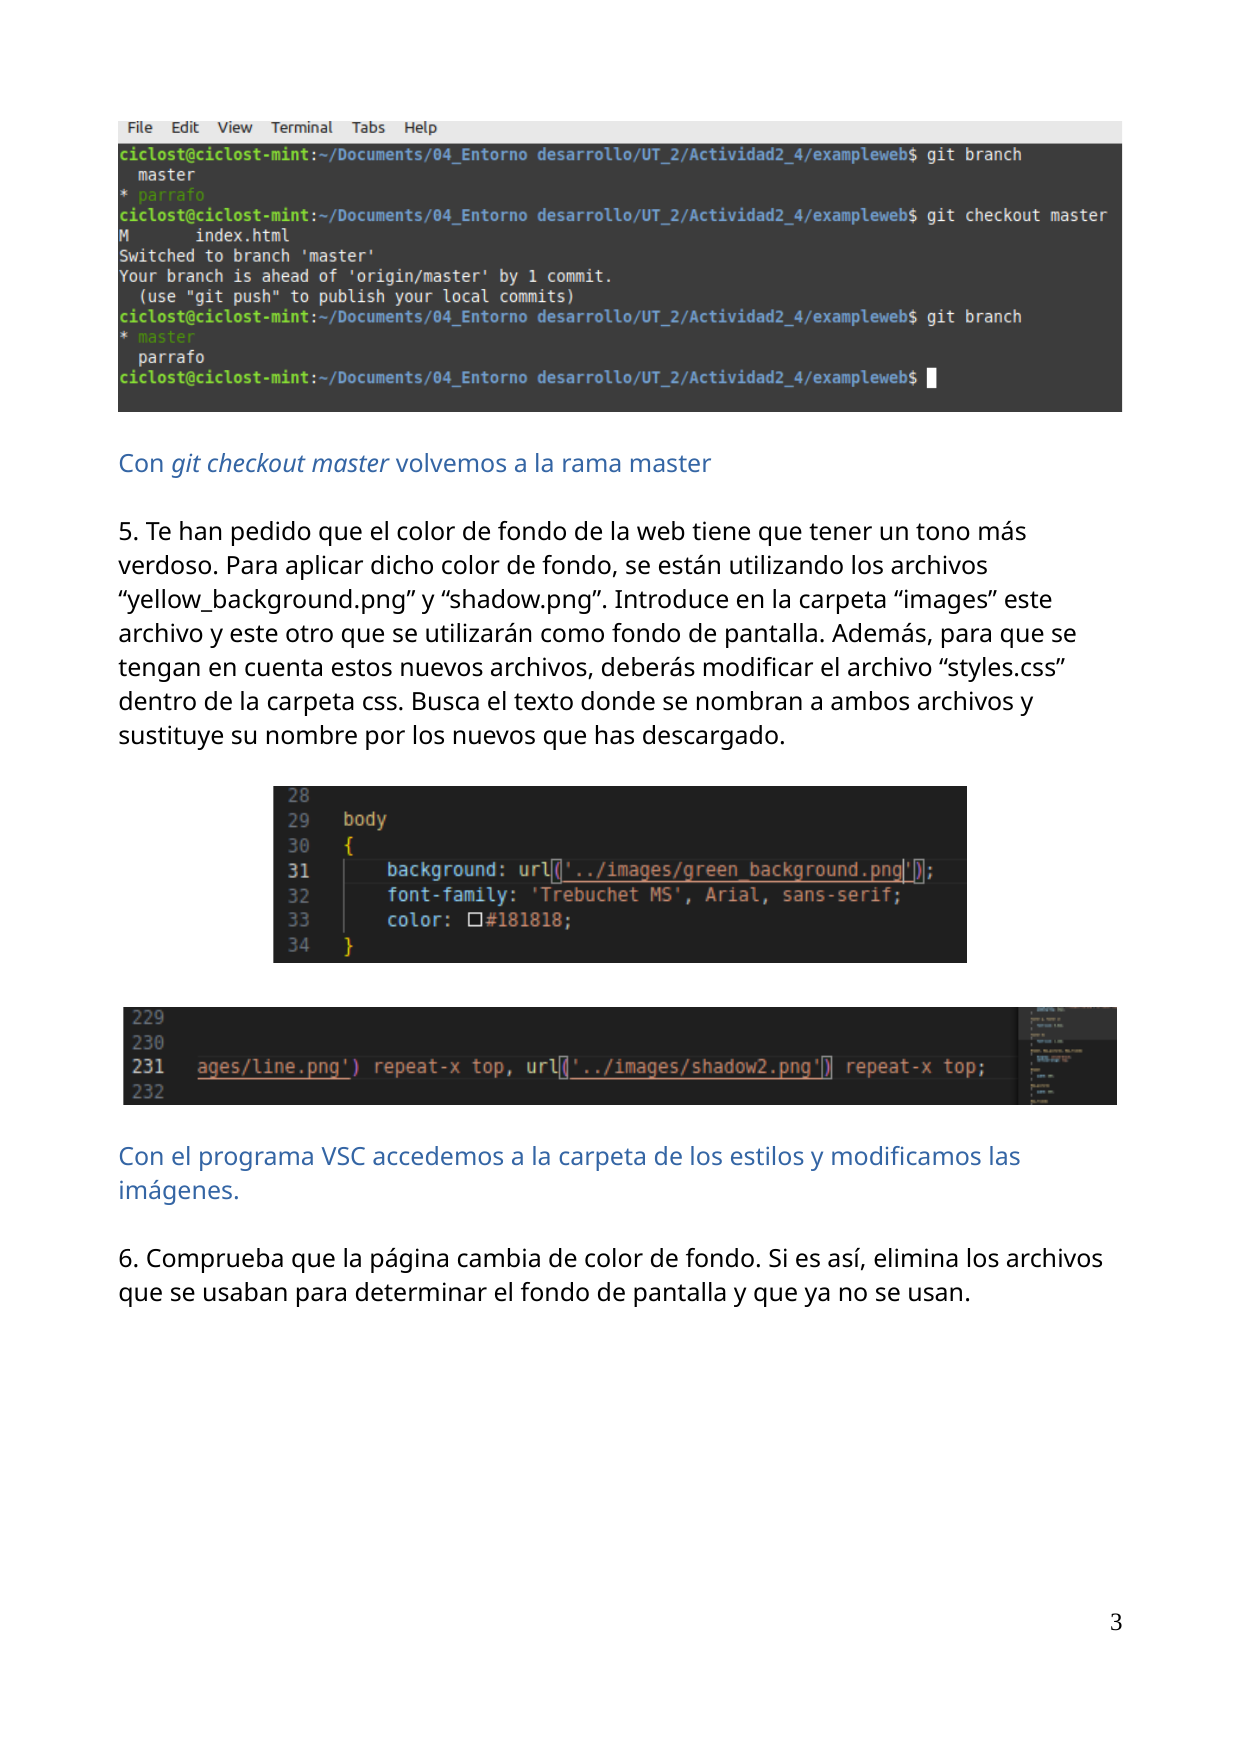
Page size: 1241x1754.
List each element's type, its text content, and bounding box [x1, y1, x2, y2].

text 5. Te han pedido que el color de fondo de la web tiene que tener un tono más verdoso. Para aplicar dicho color de fondo, se están utilizando los archivos “yellow_background.png” y “shadow.png”. Introduce en la carpeta “images” este archivo y este otro que se utilizarán como fondo de pantalla. Además, para que se tengan en cuenta estos nuevos archivos, deberás modificar el archivo “styles.css” dentro de la carpeta css. Busca el texto donde se nombran a ambos archivos y sustituye su nombre por los nuevos que has descargado. [118, 513, 1122, 752]
text 6. Comprueba que la página cambia de color de fondo. Si es así, elimina los archivos que se usaban para determinar el fondo de pantalla y que ya no se usan. [118, 1241, 1122, 1309]
text Con git checkout master volvemos a la rama master [118, 445, 1122, 479]
picture [273, 786, 967, 963]
picture [123, 1007, 1117, 1105]
text Con el programa VSC accedemos a la carpeta de los estilos y modificamos las imágenes. [118, 1139, 1122, 1207]
picture [118, 121, 1123, 412]
